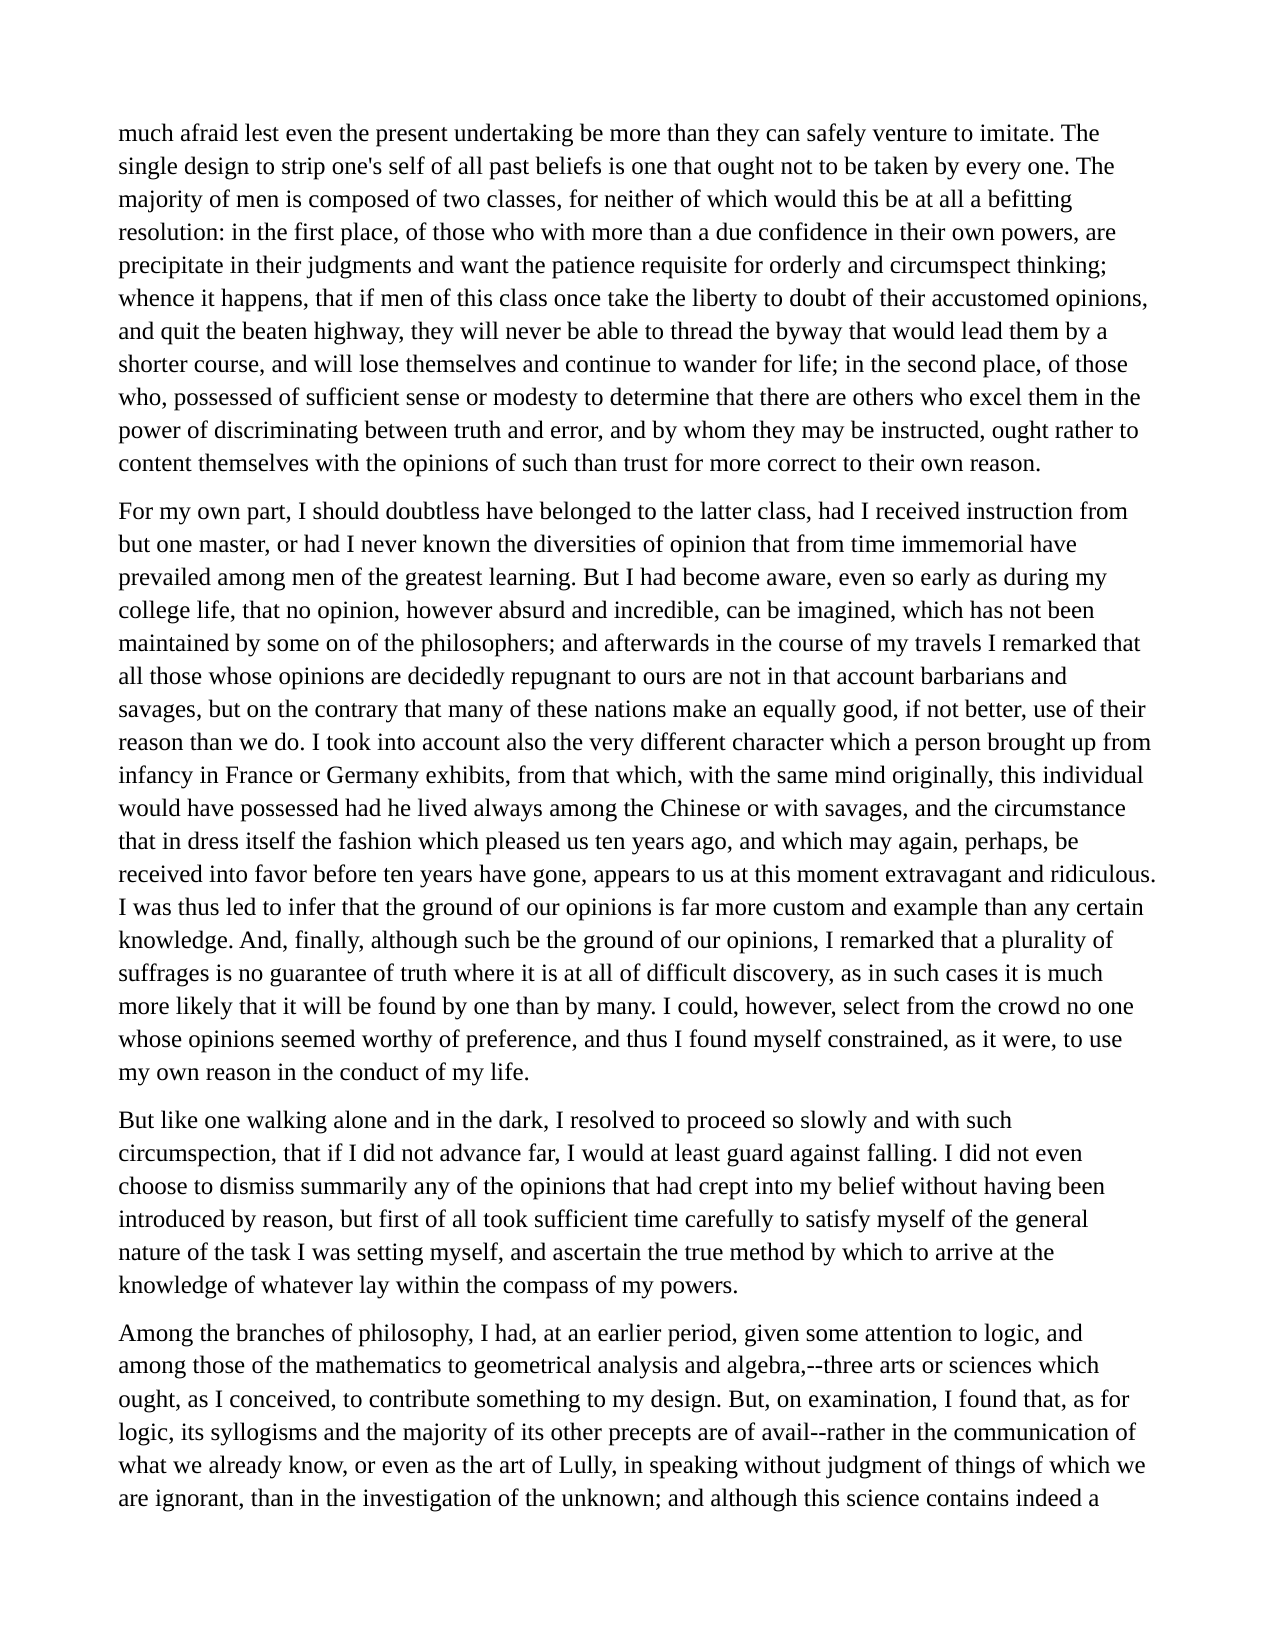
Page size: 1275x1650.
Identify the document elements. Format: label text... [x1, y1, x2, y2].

text For my own part, I should doubtless have belonged to the latter class, had I received instruction from but one master, or had I never known the diversities of opinion that from time immemorial have prevailed among men of the greatest learning. But I had become aware, even so early as during my college life, that no opinion, however absurd and incredible, can be imagined, which has not been maintained by some on of the philosophers; and afterwards in the course of my travels I remarked that all those whose opinions are decidedly repugnant to ours are not in that account barbarians and savages, but on the contrary that many of these nations make an equally good, if not better, use of their reason than we do. I took into account also the very different character which a person brought up from infancy in France or Germany exhibits, from that which, with the same mind originally, this individual would have possessed had he lived always among the Chinese or with savages, and the circumstance that in dress itself the fashion which pleased us ten years ago, and which may again, perhaps, be received into favor before ten years have gone, appears to us at this moment extravagant and ridiculous. I was thus led to infer that the ground of our opinions is far more custom and example than any certain knowledge. And, finally, although such be the ground of our opinions, I remarked that a plurality of suffrages is no guarantee of truth where it is at all of difficult discovery, as in such cases it is much more likely that it will be found by one than by many. I could, however, select from the crowd no one whose opinions seemed worthy of preference, and thus I found myself constrained, as it were, to use my own reason in the conduct of my life. [118, 496, 1157, 1086]
text Among the branches of philosophy, I had, at an earlier period, given some attention to logic, and among those of the mathematics to geometrical analysis and algebra,--three arts or sciences which ought, as I conceived, to contribute something to my design. But, on examination, I found that, as for logic, its syllogisms and the majority of its other precepts are of avail--rather in the communication of what we already know, or even as the art of Lully, in speaking without judgment of things of which we are ignorant, than in the investigation of the unknown; and although this science contains indeed a [118, 1318, 1157, 1511]
text much afraid lest even the present undertaking be more than they can safely venture to imitate. The single design to strip one's self of all past beliefs is one that ought not to be taken by every one. The majority of men is composed of two classes, for neither of which would this be at all a befitting resolution: in the first place, of those who with more than a due confidence in their own powers, are precipitate in their judgments and want the patience requisite for orderly and circumspect thinking; whence it happens, that if men of this class once take the liberty to doubt of their accustomed opinions, and quit the beaten highway, they will never be able to thread the byway that would lead them by a shorter course, and will lose themselves and continue to wander for life; in the second place, of those who, possessed of sufficient sense or modesty to determine that there are others who excel them in the power of discriminating between truth and error, and by whom they may be instructed, ought rather to content themselves with the opinions of such than trust for more correct to their own reason. [118, 118, 1157, 477]
text But like one walking alone and in the dark, I resolved to proceed so slowly and with such circumspection, that if I did not advance far, I would at least guard against falling. I did not even choose to dismiss summarily any of the opinions that had crept into my belief without having been introduced by reason, but first of all took sufficient time carefully to satisfy myself of the general nature of the task I was setting myself, and ascertain the true method by which to arrive at the knowledge of whatever lay within the compass of my powers. [118, 1105, 1157, 1299]
